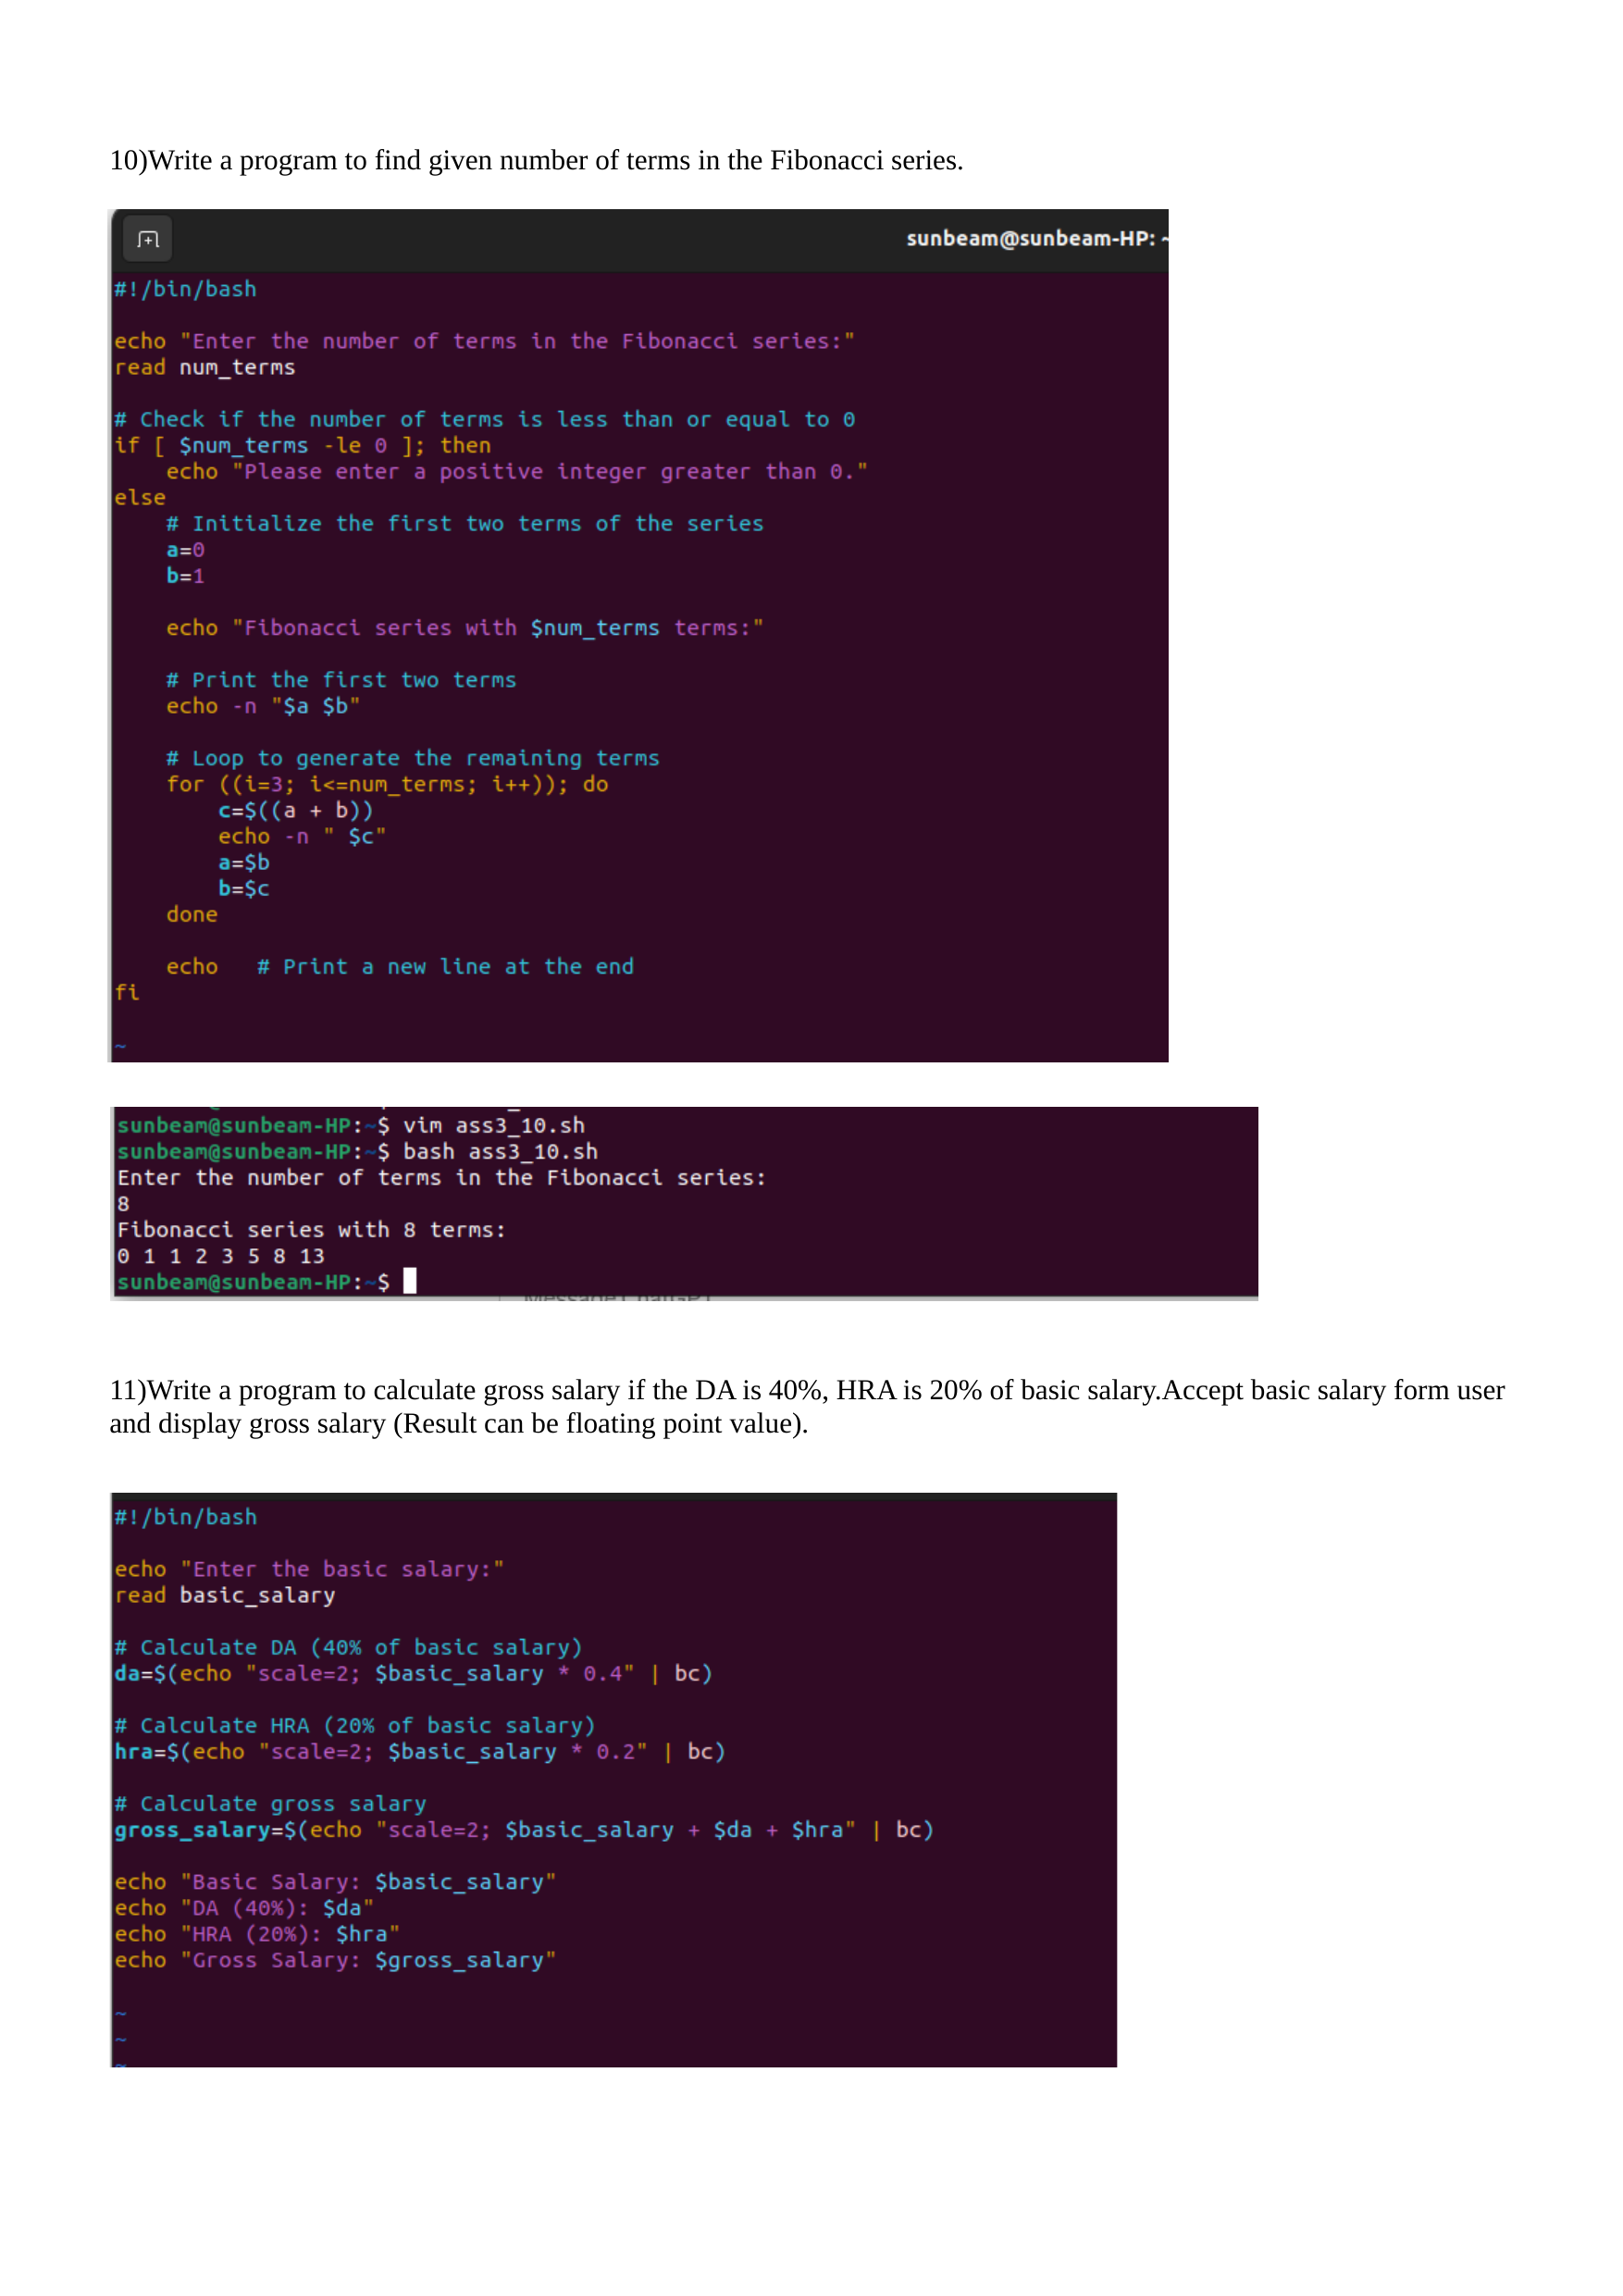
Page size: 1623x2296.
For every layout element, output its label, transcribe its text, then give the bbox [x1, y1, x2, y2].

picture [109, 1493, 1118, 2067]
text 11)Write a program to calculate gross salary if the DA is 40%, HRA is 20% of basic salary.Accept basic salary form user and display gross salary (Result can be floating point value). [109, 1373, 1514, 1440]
picture [110, 1107, 1258, 1301]
picture [107, 209, 1169, 1062]
text 10)Write a program to find given number of terms in the Fibonacci series. [109, 143, 1514, 176]
